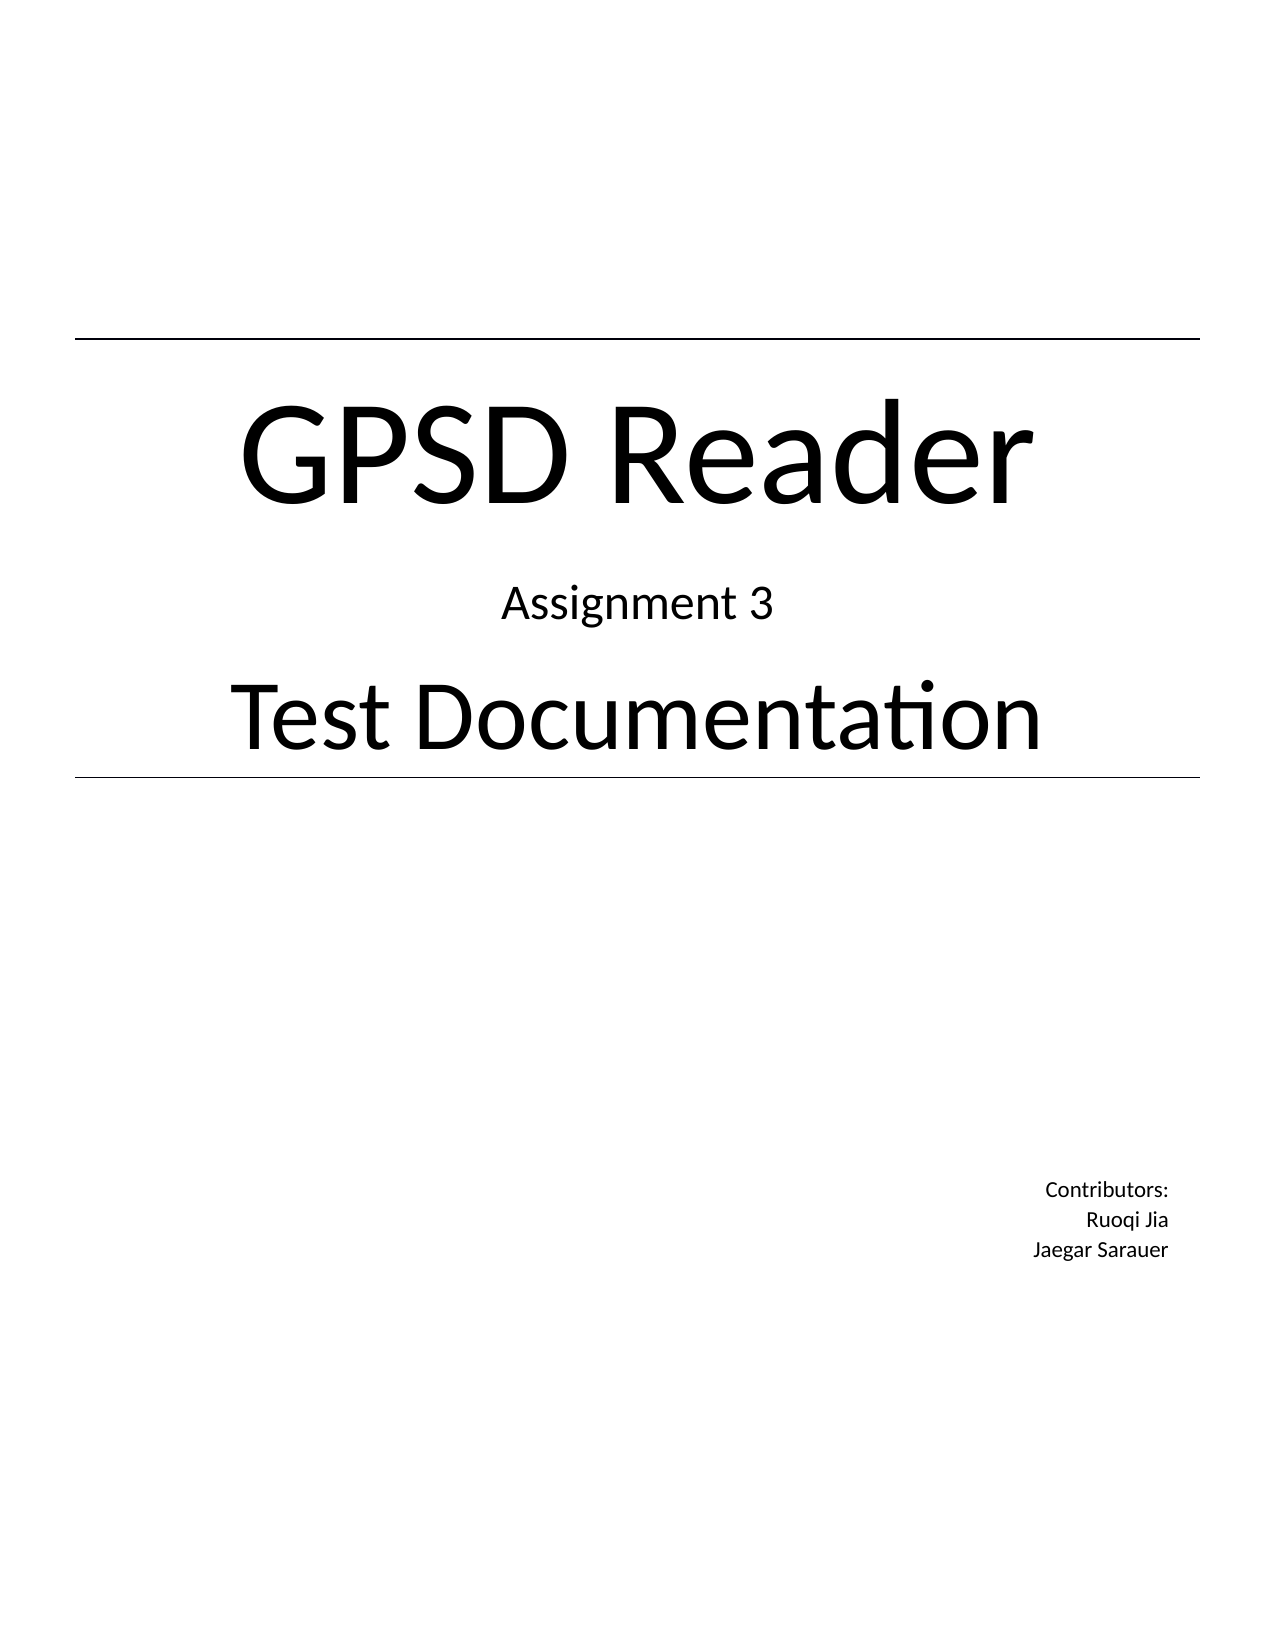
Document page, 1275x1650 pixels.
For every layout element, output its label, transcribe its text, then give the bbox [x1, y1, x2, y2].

text Ruoqi Jia [783, 1205, 1169, 1233]
text Contributors: [783, 1175, 1169, 1203]
text Test Documentation [75, 653, 1200, 777]
text Jaegar Sarauer [783, 1235, 1169, 1263]
text Assignment 3 [75, 571, 1200, 632]
text GPSD Reader [75, 358, 1200, 541]
